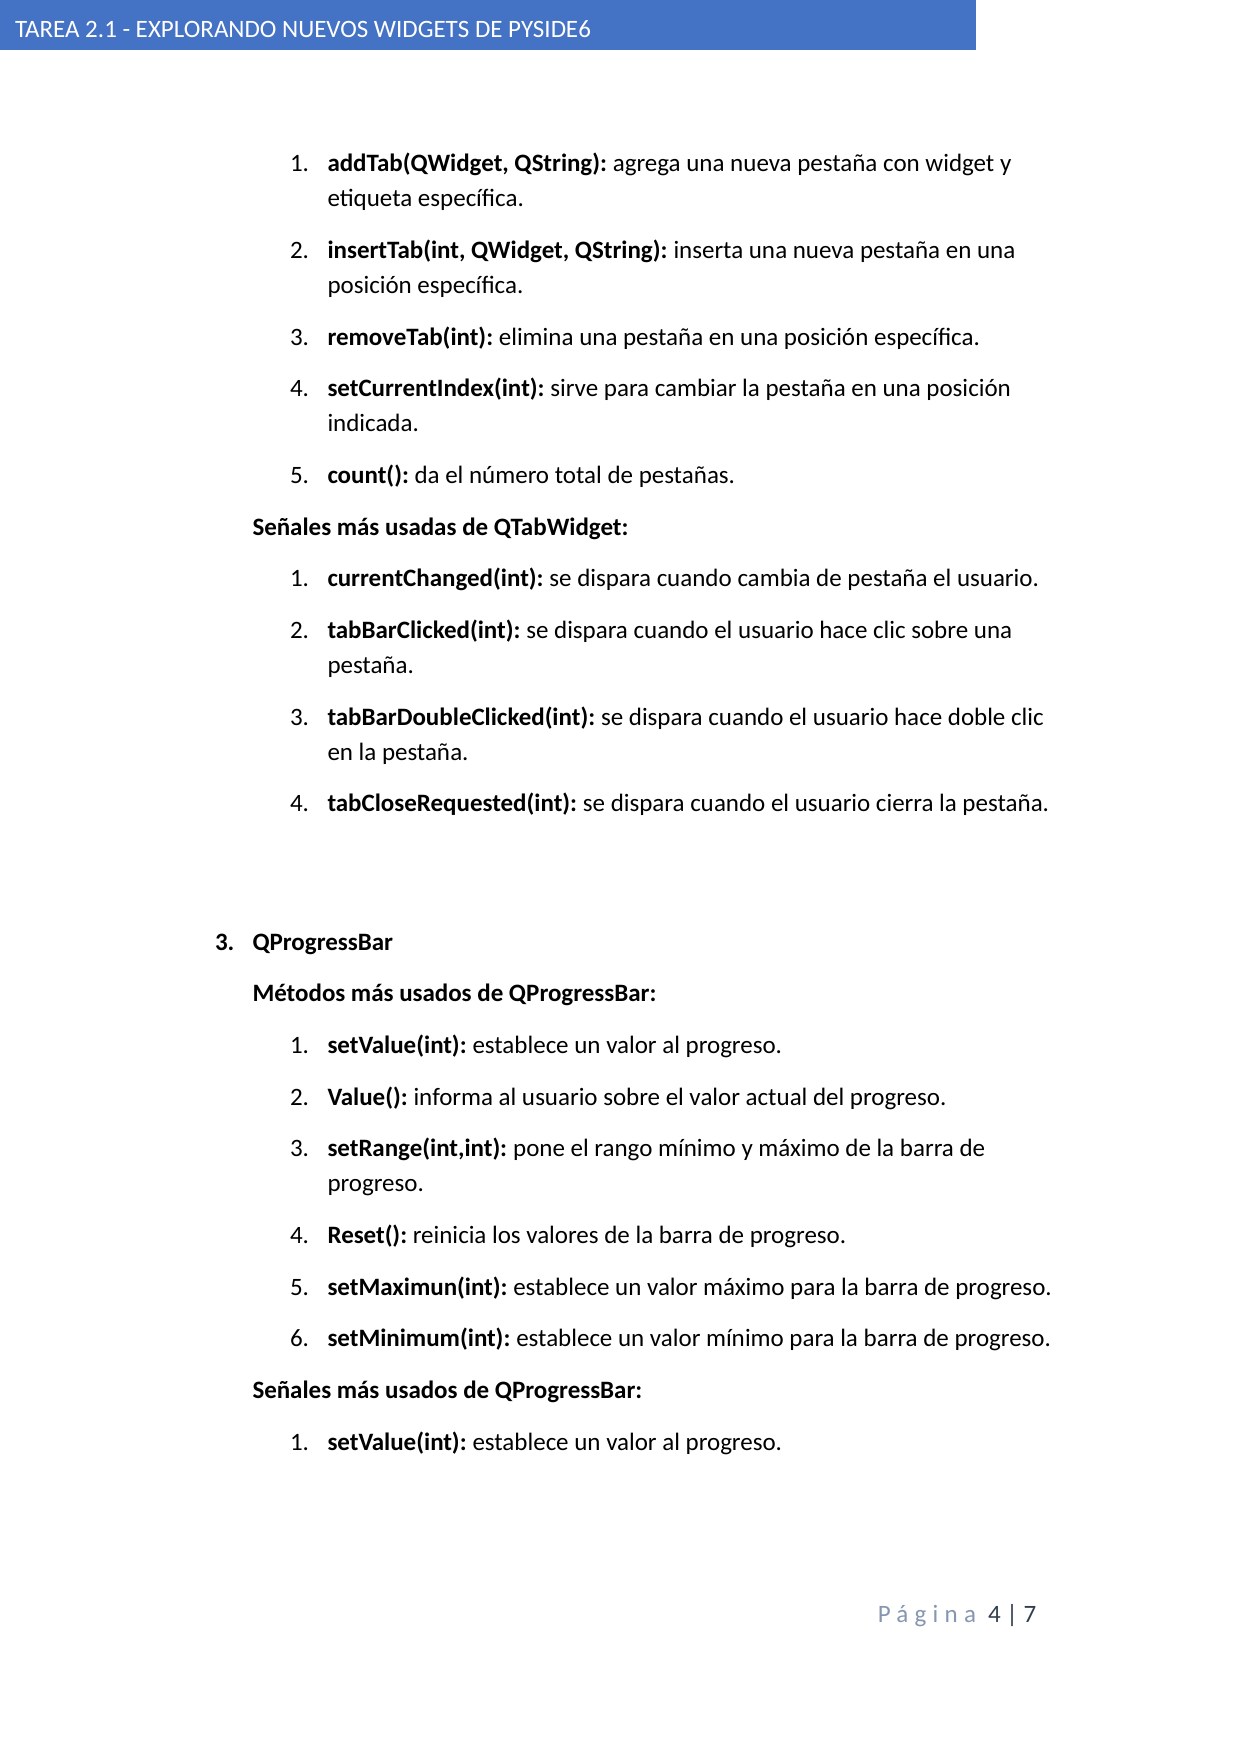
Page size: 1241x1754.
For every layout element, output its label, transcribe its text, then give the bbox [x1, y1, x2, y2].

list currentChanged(int): se dispara cuando cambia de pestaña el usuario. [290, 563, 1063, 593]
list Reset(): reinicia los valores de la barra de progreso. [290, 1219, 1063, 1250]
list setValue(int): establece un valor al progreso. [290, 1029, 1063, 1060]
list Value(): informa al usuario sobre el valor actual del progreso. [290, 1081, 1063, 1111]
list setRange(int,int): pone el rango mínimo y máximo de la barra de progreso. [290, 1133, 1063, 1198]
list setMinimum(int): establece un valor mínimo para la barra de progreso. [290, 1323, 1063, 1353]
list insertTab(int, QWidget, QString): inserta una nueva pestaña en una posición específica. [290, 234, 1063, 300]
list tabCloseRequested(int): se dispara cuando el usuario cierra la pestaña. [290, 788, 1063, 853]
list Métodos más usados de QProgressBar: [252, 978, 1063, 1008]
list removeTab(int): elimina una pestaña en una posición específica. [290, 321, 1063, 351]
list setCurrentIndex(int): sirve para cambiar la pestaña en una posición indicada. [290, 373, 1063, 438]
list Señales más usadas de QTabWidget: [252, 511, 1063, 541]
list QProgressBar [215, 926, 1063, 956]
list tabBarClicked(int): se dispara cuando el usuario hace clic sobre una pestaña. [290, 614, 1063, 680]
list addTab(QWidget, QString): agrega una nueva pestaña con widget y etiqueta específica. [290, 148, 1063, 213]
list count(): da el número total de pestañas. [290, 459, 1063, 490]
list setValue(int): establece un valor al progreso. [290, 1426, 1063, 1456]
list Señales más usados de QProgressBar: [252, 1374, 1063, 1405]
list tabBarDoubleClicked(int): se dispara cuando el usuario hace doble clic en la pestaña. [290, 701, 1063, 766]
list setMaximun(int): establece un valor máximo para la barra de progreso. [290, 1271, 1063, 1301]
